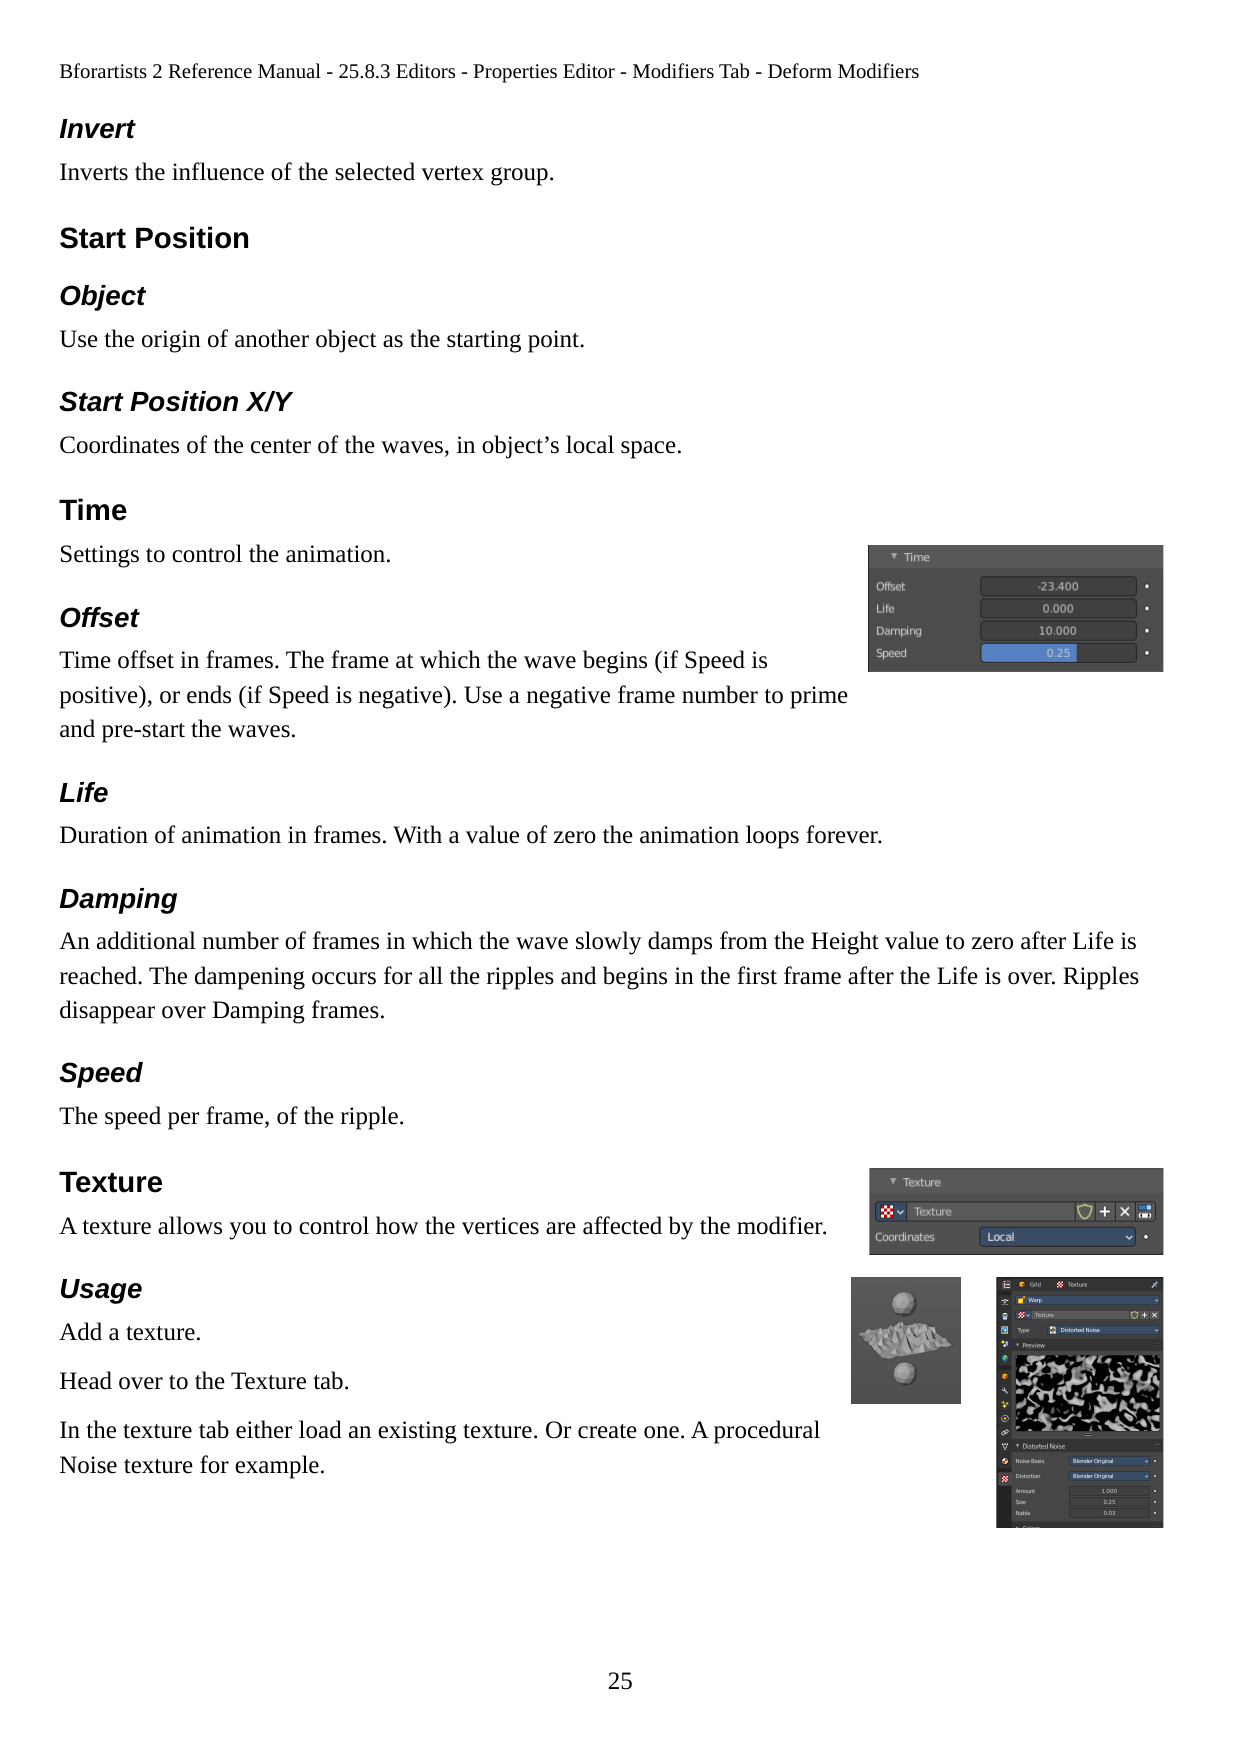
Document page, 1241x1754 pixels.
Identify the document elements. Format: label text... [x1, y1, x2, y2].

subtitle Damping [59, 882, 1181, 914]
subtitle [1164, 601, 1181, 633]
subtitle Start Position [59, 221, 1181, 254]
text [1164, 1317, 1181, 1346]
text [961, 1317, 996, 1346]
subtitle Time [59, 493, 1181, 527]
subtitle Start Position X/Y [59, 385, 1181, 417]
text Time offset in frames. The frame at which the wave begins (if Speed is positive), or ends (if Speed is negative). Use a negative frame number to prime and pre-start the waves. [59, 646, 1181, 743]
subtitle Texture [59, 1165, 1181, 1199]
text The speed per frame, of the ripple. [59, 1101, 1181, 1130]
text Coordinates of the center of the waves, in object’s local space. [59, 430, 1181, 458]
picture [868, 545, 1164, 672]
subtitle Usage [59, 1273, 1181, 1304]
text Settings to control the animation. [59, 539, 1181, 568]
text An additional number of frames in which the wave slowly damps from the Height value to zero after Life is reached. The dampening occurs for all the ripples and begins in the first frame after the Life is over. Ripples disappear over Damping frames. [59, 926, 1181, 1024]
text Use the origin of another object as the starting point. [59, 324, 1181, 352]
text Inverts the influence of the selected vertex group. [59, 157, 1181, 186]
text In the texture tab either load an existing texture. Or create one. A procedural Noise texture for example. [59, 1415, 996, 1478]
picture [869, 1168, 1164, 1255]
text A texture allows you to control how the vertices are affected by the modifier. [59, 1211, 869, 1240]
subtitle Object [59, 279, 1181, 311]
text Head over to the Texture tab. [59, 1366, 851, 1395]
subtitle Life [59, 776, 1181, 808]
subtitle Offset [59, 601, 868, 633]
text Duration of animation in frames. With a value of zero the animation loops forever. [59, 820, 1181, 849]
subtitle Speed [59, 1057, 1181, 1089]
picture [851, 1277, 961, 1404]
text Add a texture. [59, 1317, 851, 1346]
picture [996, 1277, 1164, 1528]
text [961, 1366, 996, 1395]
subtitle Invert [59, 113, 1181, 144]
